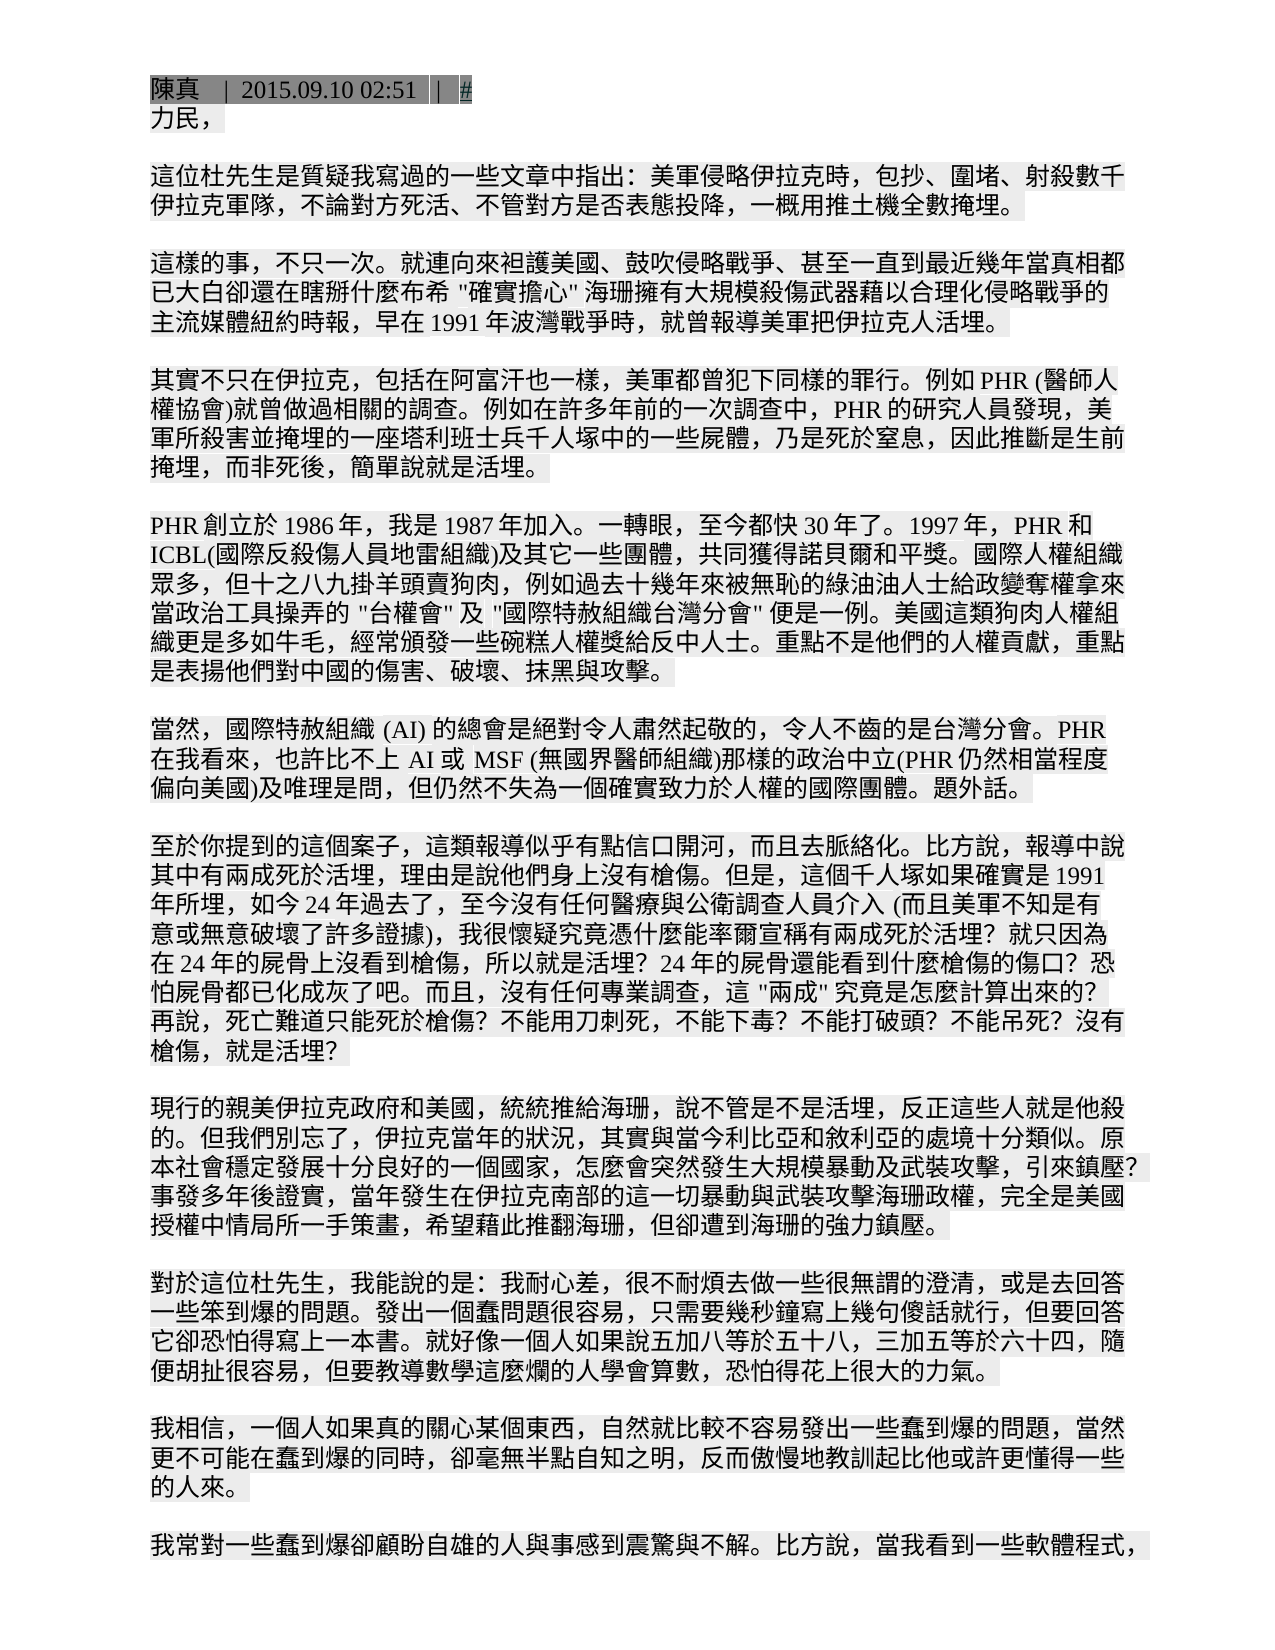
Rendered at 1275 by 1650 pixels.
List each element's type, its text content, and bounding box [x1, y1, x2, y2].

text 力民， 這位杜先生是質疑我寫過的一些文章中指出：美軍侵略伊拉克時，包抄、圍堵、射殺數千伊拉克軍隊，不論對方死活、不管對方是否表態投降，一概用推土機全數掩埋。 這樣的事，不只一次。就連向來袒護美國、鼓吹侵略戰爭、甚至一直到最近幾年當真相都已大白卻還在瞎掰什麼布希 "確實擔心" 海珊擁有大規模殺傷武器藉以合理化侵略戰爭的主流媒體紐約時報，早在1991年波灣戰爭時，就曾報導美軍把伊拉克人活埋。 其實不只在伊拉克，包括在阿富汗也一樣，美軍都曾犯下同樣的罪行。例如PHR (醫師人權協會)就曾做過相關的調查。例如在許多年前的一次調查中，PHR的研究人員發現，美軍所殺害並掩埋的一座塔利班士兵千人塚中的一些屍體，乃是死於窒息，因此推斷是生前掩埋，而非死後，簡單說就是活埋。 PHR創立於1986年，我是1987年加入。一轉眼，至今都快30年了。1997年，PHR 和ICBL(國際反殺傷人員地雷組織)及其它一些團體，共同獲得諾貝爾和平獎。國際人權組織眾多，但十之八九掛羊頭賣狗肉，例如過去十幾年來被無恥的綠油油人士給政變奪權拿來當政治工具操弄的 "台權會" 及 "國際特赦組織台灣分會" 便是一例。美國這類狗肉人權組織更是多如牛毛，經常頒發一些碗糕人權獎給反中人士。重點不是他們的人權貢獻，重點是表揚他們對中國的傷害、破壞、抹黑與攻擊。 當然，國際特赦組織 (AI) 的總會是絕對令人肅然起敬的，令人不齒的是台灣分會。PHR在我看來，也許比不上 AI 或 MSF (無國界醫師組織)那樣的政治中立(PHR仍然相當程度偏向美國)及唯理是問，但仍然不失為一個確實致力於人權的國際團體。題外話。 至於你提到的這個案子，這類報導似乎有點信口開河，而且去脈絡化。比方說，報導中說其中有兩成死於活埋，理由是說他們身上沒有槍傷。但是，這個千人塚如果確實是1991年所埋，如今24年過去了，至今沒有任何醫療與公衛調查人員介入 (而且美軍不知是有意或無意破壞了許多證據)，我很懷疑究竟憑什麼能率爾宣稱有兩成死於活埋？就只因為在24年的屍骨上沒看到槍傷，所以就是活埋？24年的屍骨還能看到什麼槍傷的傷口？恐怕屍骨都已化成灰了吧。而且，沒有任何專業調查，這 "兩成" 究竟是怎麼計算出來的？再說，死亡難道只能死於槍傷？不能用刀刺死，不能下毒？不能打破頭？不能吊死？沒有槍傷，就是活埋？ 現行的親美伊拉克政府和美國，統統推給海珊，說不管是不是活埋，反正這些人就是他殺的。但我們別忘了，伊拉克當年的狀況，其實與當今利比亞和敘利亞的處境十分類似。原本社會穩定發展十分良好的一個國家，怎麼會突然發生大規模暴動及武裝攻擊，引來鎮壓？事發多年後證實，當年發生在伊拉克南部的這一切暴動與武裝攻擊海珊政權，完全是美國授權中情局所一手策畫，希望藉此推翻海珊，但卻遭到海珊的強力鎮壓。 對於這位杜先生，我能說的是：我耐心差，很不耐煩去做一些很無謂的澄清，或是去回答一些笨到爆的問題。發出一個蠢問題很容易，只需要幾秒鐘寫上幾句傻話就行，但要回答它卻恐怕得寫上一本書。就好像一個人如果說五加八等於五十八，三加五等於六十四，隨便胡扯很容易，但要教導數學這麼爛的人學會算數，恐怕得花上很大的力氣。 我相信，一個人如果真的關心某個東西，自然就比較不容易發出一些蠢到爆的問題，當然更不可能在蠢到爆的同時，卻毫無半點自知之明，反而傲慢地教訓起比他或許更懂得一些的人來。 我常對一些蠢到爆卻顧盼自雄的人與事感到震驚與不解。比方說，當我看到一些軟體程式，我就算再怎麼笨，我都能知道自己真的看不懂；我不可能笨到連自己懂不懂得某個東西都不知道。對於我不懂的東西，我不會傲慢地在別人的每個敘述後面畫問號；我應該是先想辦法去了解基本的ABC才對，而不是要別人逐句教導與回應。 所謂 "討論"，需要一種對等，知識或常識上的對等，熱情上的對等，態度上的對等，理性程度上的對等，經驗上的對等。我不想花時間做完全不對等的回應或澄清。"活埋" 這事就說這樣了。 不對等其實沒關係，但是，至少至少，一個人的態度，至少應該和他的理性程度匹配才是，否則別人將不知道如何指導他。 陳真 2015. 09. 09. P.S.：對我而言，中國就是我的國家，我的祖國，我不知道防守他幹啥。我們如果反對戰爭，理應是反對一切戰爭的 "本身"，而不是反對 "某一方" 所發動的戰爭。即便是日本鬼子或美國對台發動戰爭，我都不認為有武力防守的必要，更不用說是自己的中國。 哪天，大陸如果發神經打台灣，我們應當是和大陸同胞一起去對抗這個發動戰爭的混蛋政客，想辦法把他搞下台，或與其所領導的政府對抗，逼他停止戰爭，而不是朝大陸同胞射飛彈報復。報復個屁！我們若無辜，難道他們不也一樣無辜？ 比方說，美國政府很可惡，但今天如果有人要去傷害美國人，我也一樣要反對。我們應當對抗動戰爭的政府機器，而不是用更多的戰爭來傷害其實往往跟我們一樣無辜一樣無能為力的人民或軍人。 現實中，或許會出現一些極端狀況，逼得我們 "當下" 得用暴力去傷害對方或傷害歹徒，以避免緊急狀況，但我相信，在一般狀況下，非暴力是對的，而且是可行的。 中國人絕不打中國人，中國人也絕不打外國人，這不需要什麼深奧的道理，這也不需要什麼偉大情操，這只因為我們都是人，都會痛，都會流血，都會哭，都會心碎。 這世上悲劇已經夠多，能到哪停止，就讓它到哪停止，莫再延續，莫再增添。唯有如此，一切痛苦和悲劇才有它應有的價值與意義。 [150, 104, 1125, 1560]
text 陳真 | 2015.09.10 02:51 | # [150, 75, 1125, 104]
